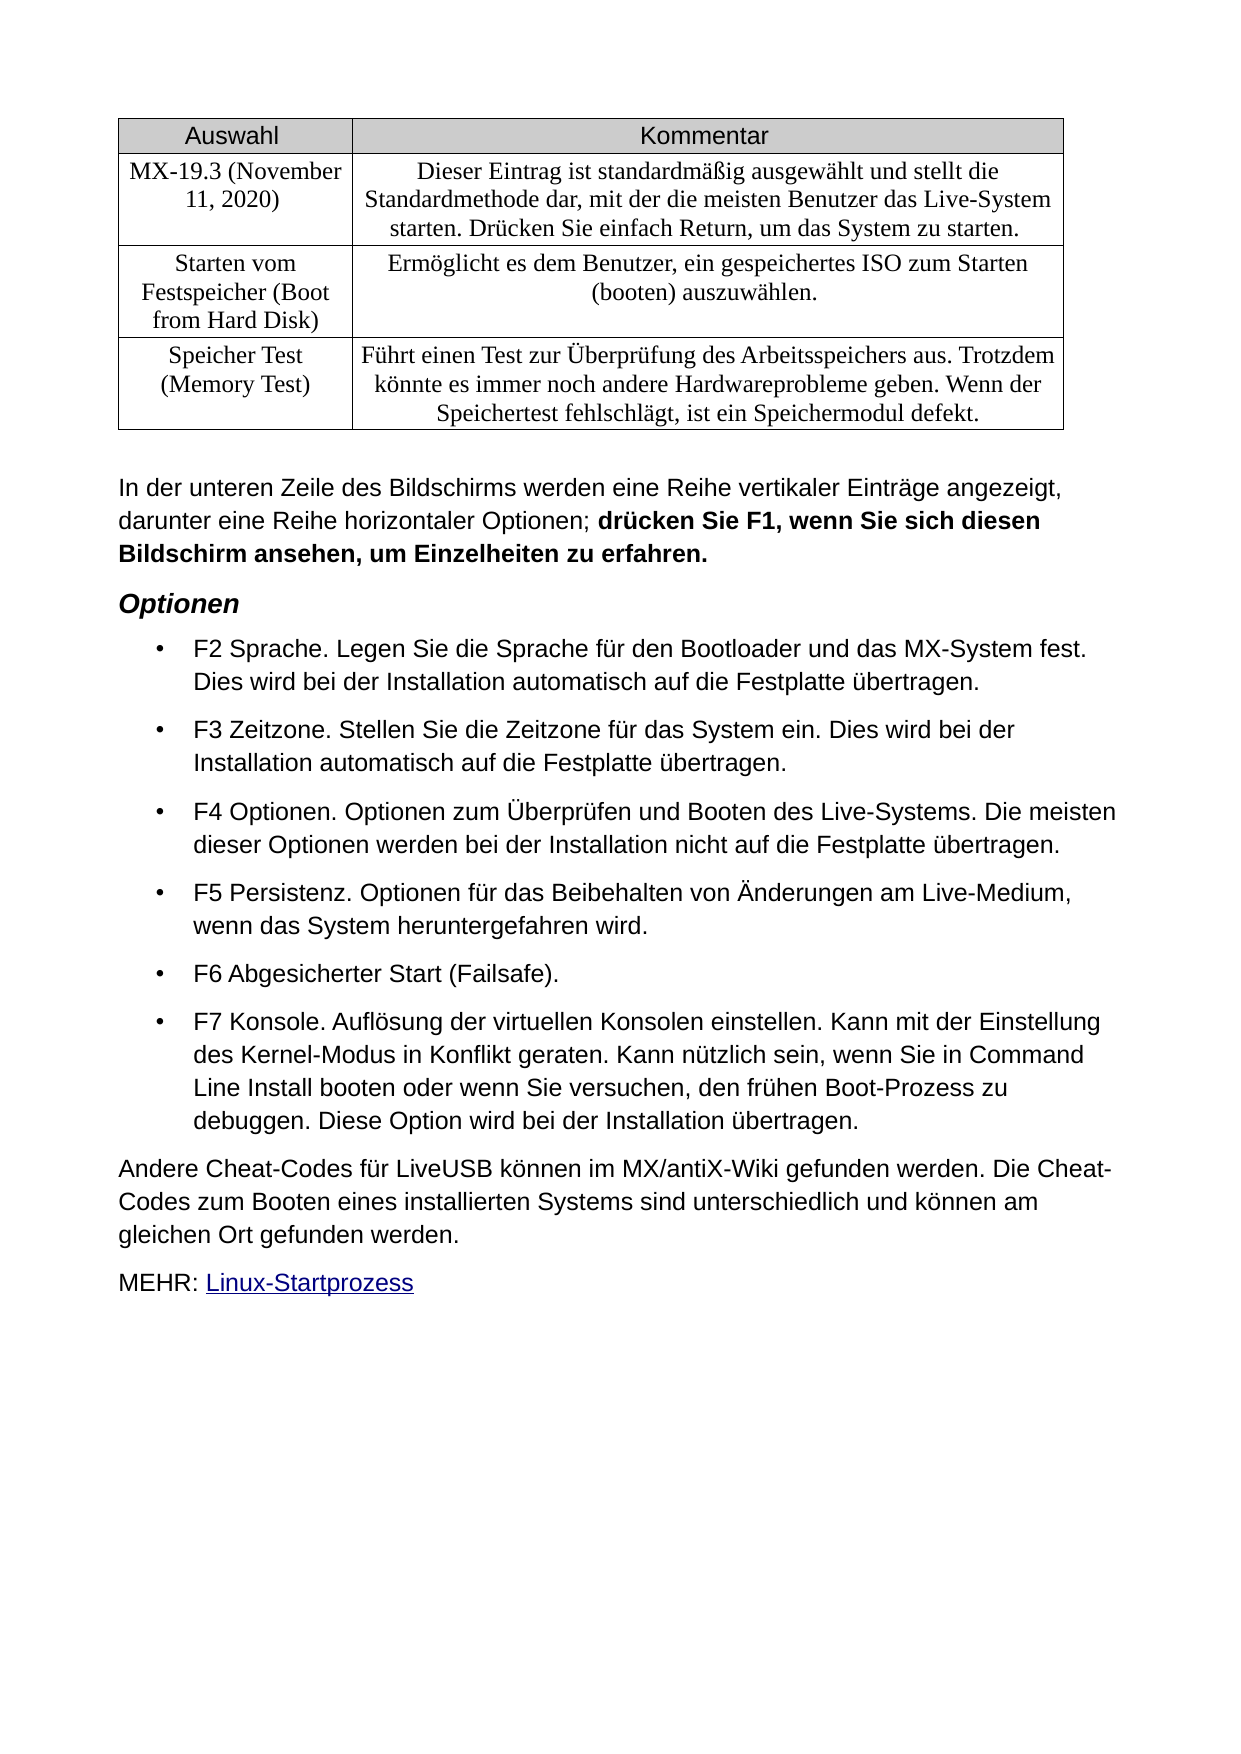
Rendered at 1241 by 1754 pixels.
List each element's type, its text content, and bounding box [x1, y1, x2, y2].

text In der unteren Zeile des Bildschirms werden eine Reihe vertikaler Einträge angezeigt, darunter eine Reihe horizontaler Optionen; drücken Sie F1, wenn Sie sich diesen Bildschirm ansehen, um Einzelheiten zu erfahren. [118, 473, 1122, 568]
text Andere Cheat-Codes für LiveUSB können im MX/antiX-Wiki gefunden werden. Die Cheat-Codes zum Booten eines installierten Systems sind unterschiedlich und können am gleichen Ort gefunden werden. [118, 1154, 1122, 1249]
list F4 Optionen. Optionen zum Überprüfen und Booten des Live-Systems. Die meisten dieser Optionen werden bei der Installation nicht auf die Festplatte übertragen. [156, 796, 1122, 858]
text MEHR: Linux-Startprozess [118, 1268, 1122, 1297]
table_cell Dieser Eintrag ist standardmäßig ausgewählt und stellt die Standardmethode dar, mit der die meisten Benutzer das Live-System starten. Drücken Sie einfach Return, um das System zu starten. [353, 154, 1063, 245]
list F2 Sprache. Legen Sie die Sprache für den Bootloader und das MX-System fest. Dies wird bei der Installation automatisch auf die Festplatte übertragen. [156, 634, 1122, 696]
table_cell Ermöglicht es dem Benutzer, ein gespeichertes ISO zum Starten (booten) auszuwählen. [353, 246, 1063, 337]
subtitle Optionen [118, 587, 1122, 619]
table_header Auswahl [119, 119, 352, 153]
table_cell MX-19.3 (November 11, 2020) [119, 154, 352, 245]
list F3 Zeitzone. Stellen Sie die Zeitzone für das System ein. Dies wird bei der Installation automatisch auf die Festplatte übertragen. [156, 715, 1122, 777]
list F5 Persistenz. Optionen für das Beibehalten von Änderungen am Live-Medium, wenn das System heruntergefahren wird. [156, 878, 1122, 939]
table_header Kommentar [353, 119, 1063, 153]
table_cell Speicher Test (Memory Test) [119, 338, 352, 429]
list F6 Abgesicherter Start (Failsafe). [156, 959, 1122, 988]
table_cell Führt einen Test zur Überprüfung des Arbeitsspeichers aus. Trotzdem könnte es immer noch andere Hardwareprobleme geben. Wenn der Speichertest fehlschlägt, ist ein Speichermodul defekt. [353, 338, 1063, 429]
table_cell Starten vom Festspeicher (Boot from Hard Disk) [119, 246, 352, 337]
list F7 Konsole. Auflösung der virtuellen Konsolen einstellen. Kann mit der Einstellung des Kernel-Modus in Konflikt geraten. Kann nützlich sein, wenn Sie in Command Line Install booten oder wenn Sie versuchen, den frühen Boot-Prozess zu debuggen. Diese Option wird bei der Installation übertragen. [156, 1007, 1122, 1135]
